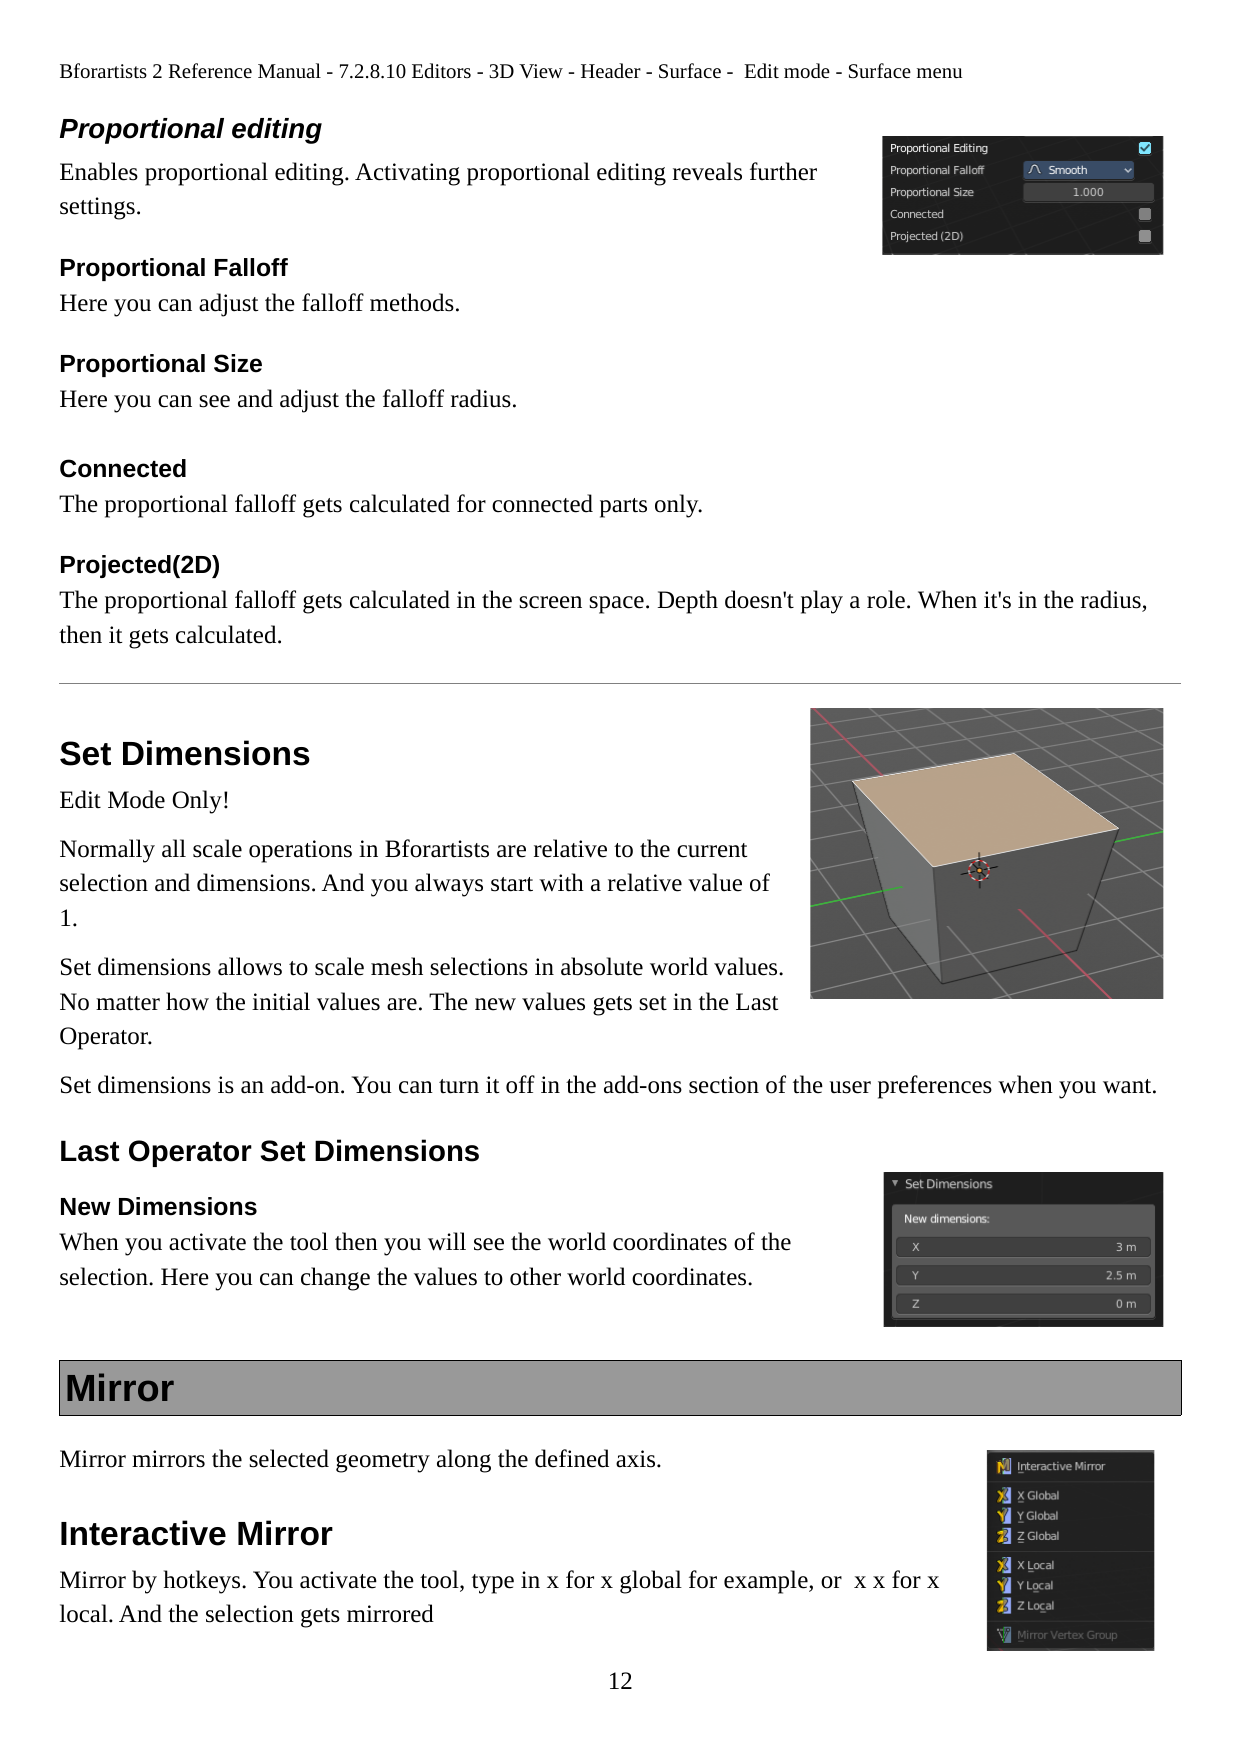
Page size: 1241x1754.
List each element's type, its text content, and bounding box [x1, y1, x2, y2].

subtitle New Dimensions [59, 1192, 883, 1221]
subtitle [1164, 1192, 1181, 1221]
subtitle Proportional Size [59, 349, 1181, 378]
subtitle Proportional Falloff [59, 253, 1181, 282]
picture [882, 136, 1164, 255]
picture [986, 1450, 1155, 1651]
text The proportional falloff gets calculated for connected parts only. [59, 489, 1181, 518]
subtitle Last Operator Set Dimensions [59, 1134, 1181, 1167]
text Here you can see and adjust the falloff radius. [59, 384, 1181, 413]
text The proportional falloff gets calculated in the screen space. Depth doesn't play a role. When it's in the radius, then it gets calculated. [59, 585, 1181, 648]
text Enables proportional editing. Activating proportional editing reveals further settings. [59, 157, 882, 220]
picture [883, 1172, 1164, 1327]
text Mirror by hotkeys. You activate the tool, type in x for x global for example, or x x for x local. And the selection gets mirrored [59, 1565, 986, 1628]
subtitle Connected [59, 454, 1181, 483]
text When you activate the tool then you will see the world coordinates of the selection. Here you can change the values to other world coordinates. [59, 1227, 883, 1291]
text Edit Mode Only! [59, 785, 810, 814]
text [1164, 785, 1181, 814]
subtitle [1155, 1514, 1181, 1552]
text Set dimensions allows to scale mesh selections in absolute world values. No matter how the initial values are. The new values gets set in the Last Operator. [59, 952, 1181, 1050]
subtitle Proportional editing [59, 113, 1181, 144]
text Normally all scale operations in Bforartists are relative to the current selection and dimensions. And you always start with a relative value of 1. [59, 834, 810, 932]
text Mirror mirrors the selected geometry along the defined axis. [59, 1444, 1181, 1473]
subtitle Set Dimensions [59, 734, 810, 772]
text Set dimensions is an add-on. You can turn it off in the add-ons section of the user preferences when you want. [59, 1070, 1181, 1099]
subtitle Interactive Mirror [59, 1514, 986, 1552]
picture [810, 708, 1164, 999]
subtitle [1164, 734, 1181, 772]
table_header Mirror [60, 1361, 1181, 1415]
text Here you can adjust the falloff methods. [59, 288, 1181, 317]
subtitle Projected(2D) [59, 551, 1181, 579]
